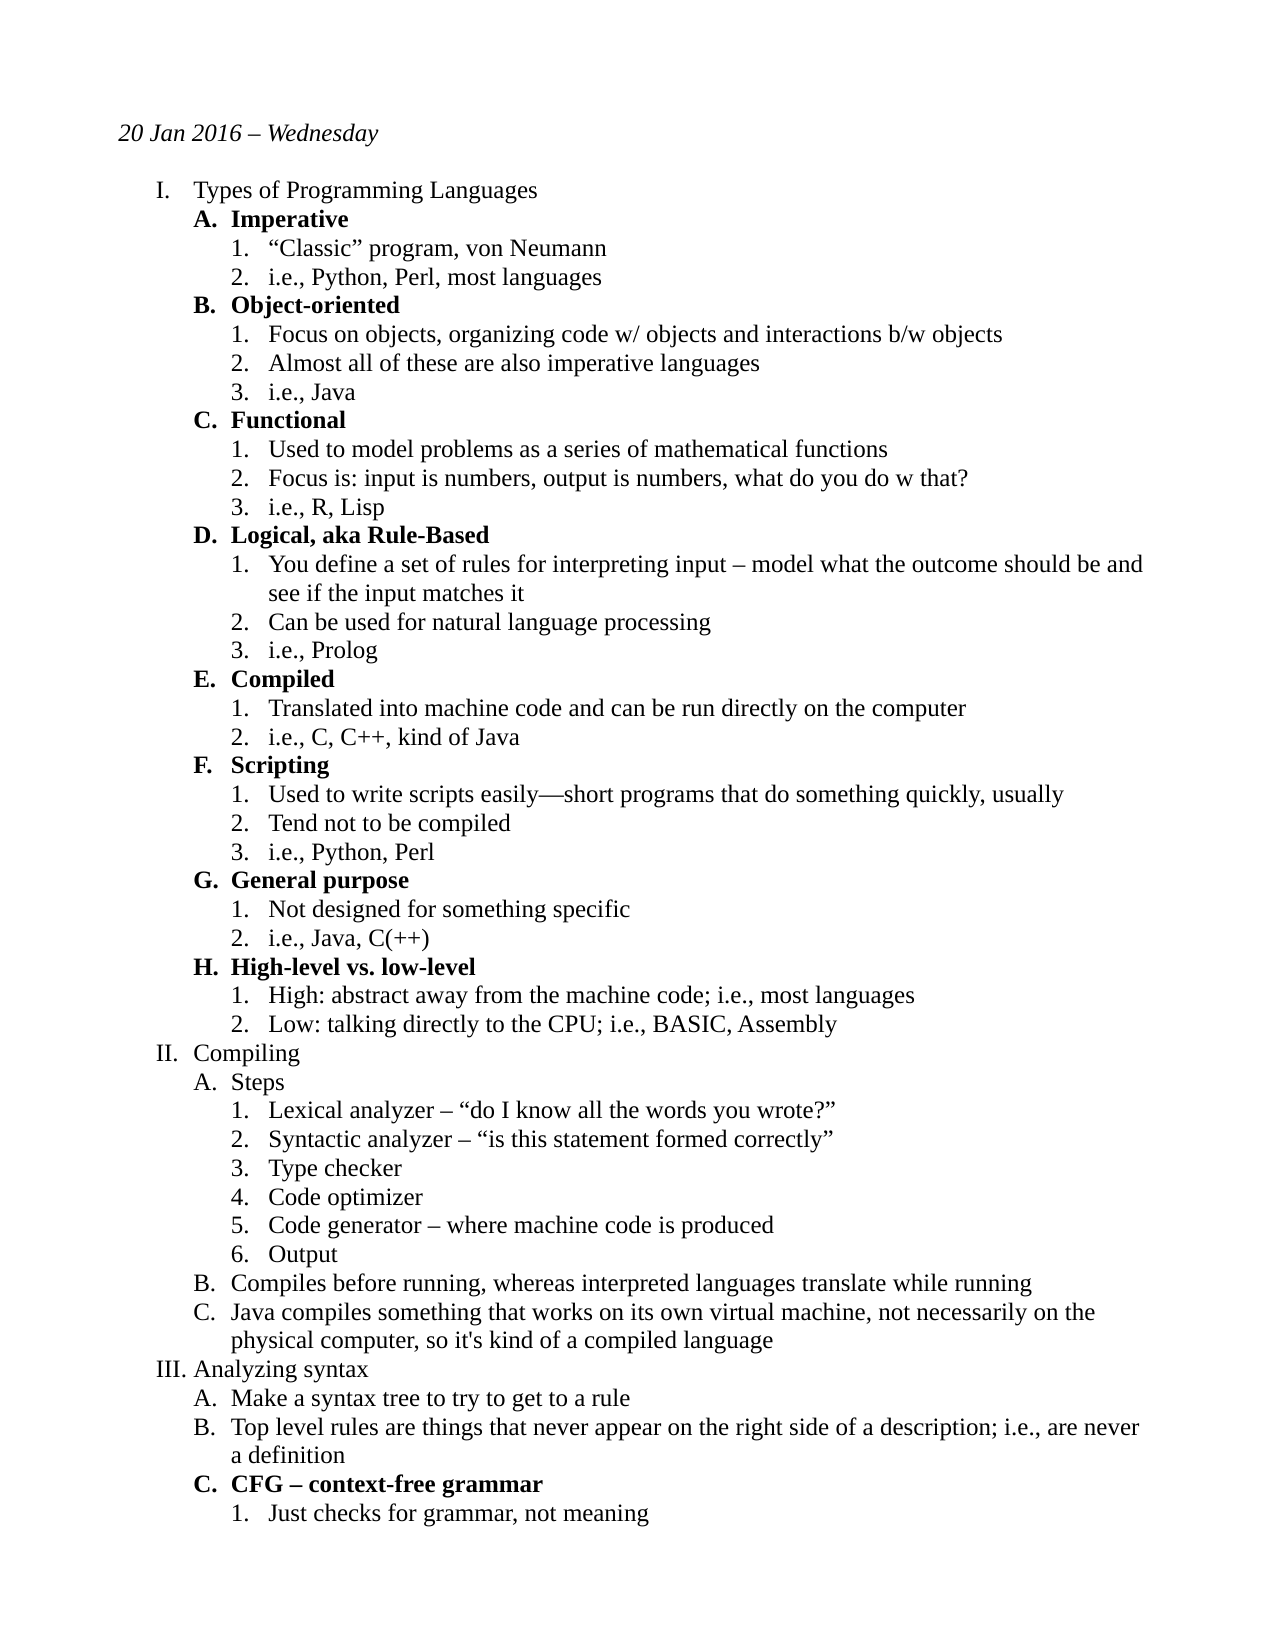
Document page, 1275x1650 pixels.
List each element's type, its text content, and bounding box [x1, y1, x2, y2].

list High-level vs. low-level [193, 952, 1157, 981]
list Code generator – where machine code is produced [231, 1211, 1157, 1239]
list Just checks for grammar, not meaning [231, 1498, 1157, 1527]
list Make a syntax tree to try to get to a rule [193, 1383, 1157, 1412]
list Focus is: input is numbers, output is numbers, what do you do w that? [231, 463, 1157, 492]
list General purpose [193, 866, 1157, 894]
list Analyzing syntax [156, 1354, 1157, 1383]
list Used to model problems as a series of mathematical functions [231, 434, 1157, 463]
list Compiling [156, 1038, 1157, 1067]
list i.e., Python, Perl [231, 837, 1157, 866]
list Used to write scripts easily—short programs that do something quickly, usually [231, 779, 1157, 808]
list Type checker [231, 1153, 1157, 1182]
list Logical, aka Rule-Based [193, 521, 1157, 549]
list i.e., R, Lisp [231, 492, 1157, 521]
list Not designed for something specific [231, 894, 1157, 923]
list Compiles before running, whereas interpreted languages translate while running [193, 1268, 1157, 1297]
list CFG – context-free grammar [193, 1469, 1157, 1498]
list Focus on objects, organizing code w/ objects and interactions b/w objects [231, 319, 1157, 348]
list i.e., Prolog [231, 636, 1157, 664]
list Java compiles something that works on its own virtual machine, not necessarily on the physical computer, so it's kind of a compiled language [193, 1297, 1157, 1354]
list Can be used for natural language processing [231, 607, 1157, 636]
list Object-oriented [193, 291, 1157, 319]
list i.e., Java [231, 377, 1157, 406]
list Tend not to be compiled [231, 808, 1157, 837]
list Translated into machine code and can be run directly on the computer [231, 693, 1157, 722]
list Compiled [193, 664, 1157, 693]
list Imperative [193, 204, 1157, 233]
list Types of Programming Languages [156, 176, 1157, 204]
list Lexical analyzer – “do I know all the words you wrote?” [231, 1096, 1157, 1124]
list Low: talking directly to the CPU; i.e., BASIC, Assembly [231, 1009, 1157, 1038]
text 20 Jan 2016 – Wednesday [118, 118, 1157, 147]
list Output [231, 1239, 1157, 1268]
list Scripting [193, 751, 1157, 779]
list i.e., Java, C(++) [231, 923, 1157, 952]
list i.e., Python, Perl, most languages [231, 262, 1157, 291]
list Functional [193, 406, 1157, 434]
list Code optimizer [231, 1182, 1157, 1211]
list Steps [193, 1067, 1157, 1096]
list Almost all of these are also imperative languages [231, 348, 1157, 377]
list High: abstract away from the machine code; i.e., most languages [231, 981, 1157, 1009]
list i.e., C, C++, kind of Java [231, 722, 1157, 751]
list You define a set of rules for interpreting input – model what the outcome should be and see if the input matches it [231, 549, 1157, 607]
list “Classic” program, von Neumann [231, 233, 1157, 262]
list Top level rules are things that never appear on the right side of a description; i.e., are never a definition [193, 1412, 1157, 1469]
list Syntactic analyzer – “is this statement formed correctly” [231, 1124, 1157, 1153]
